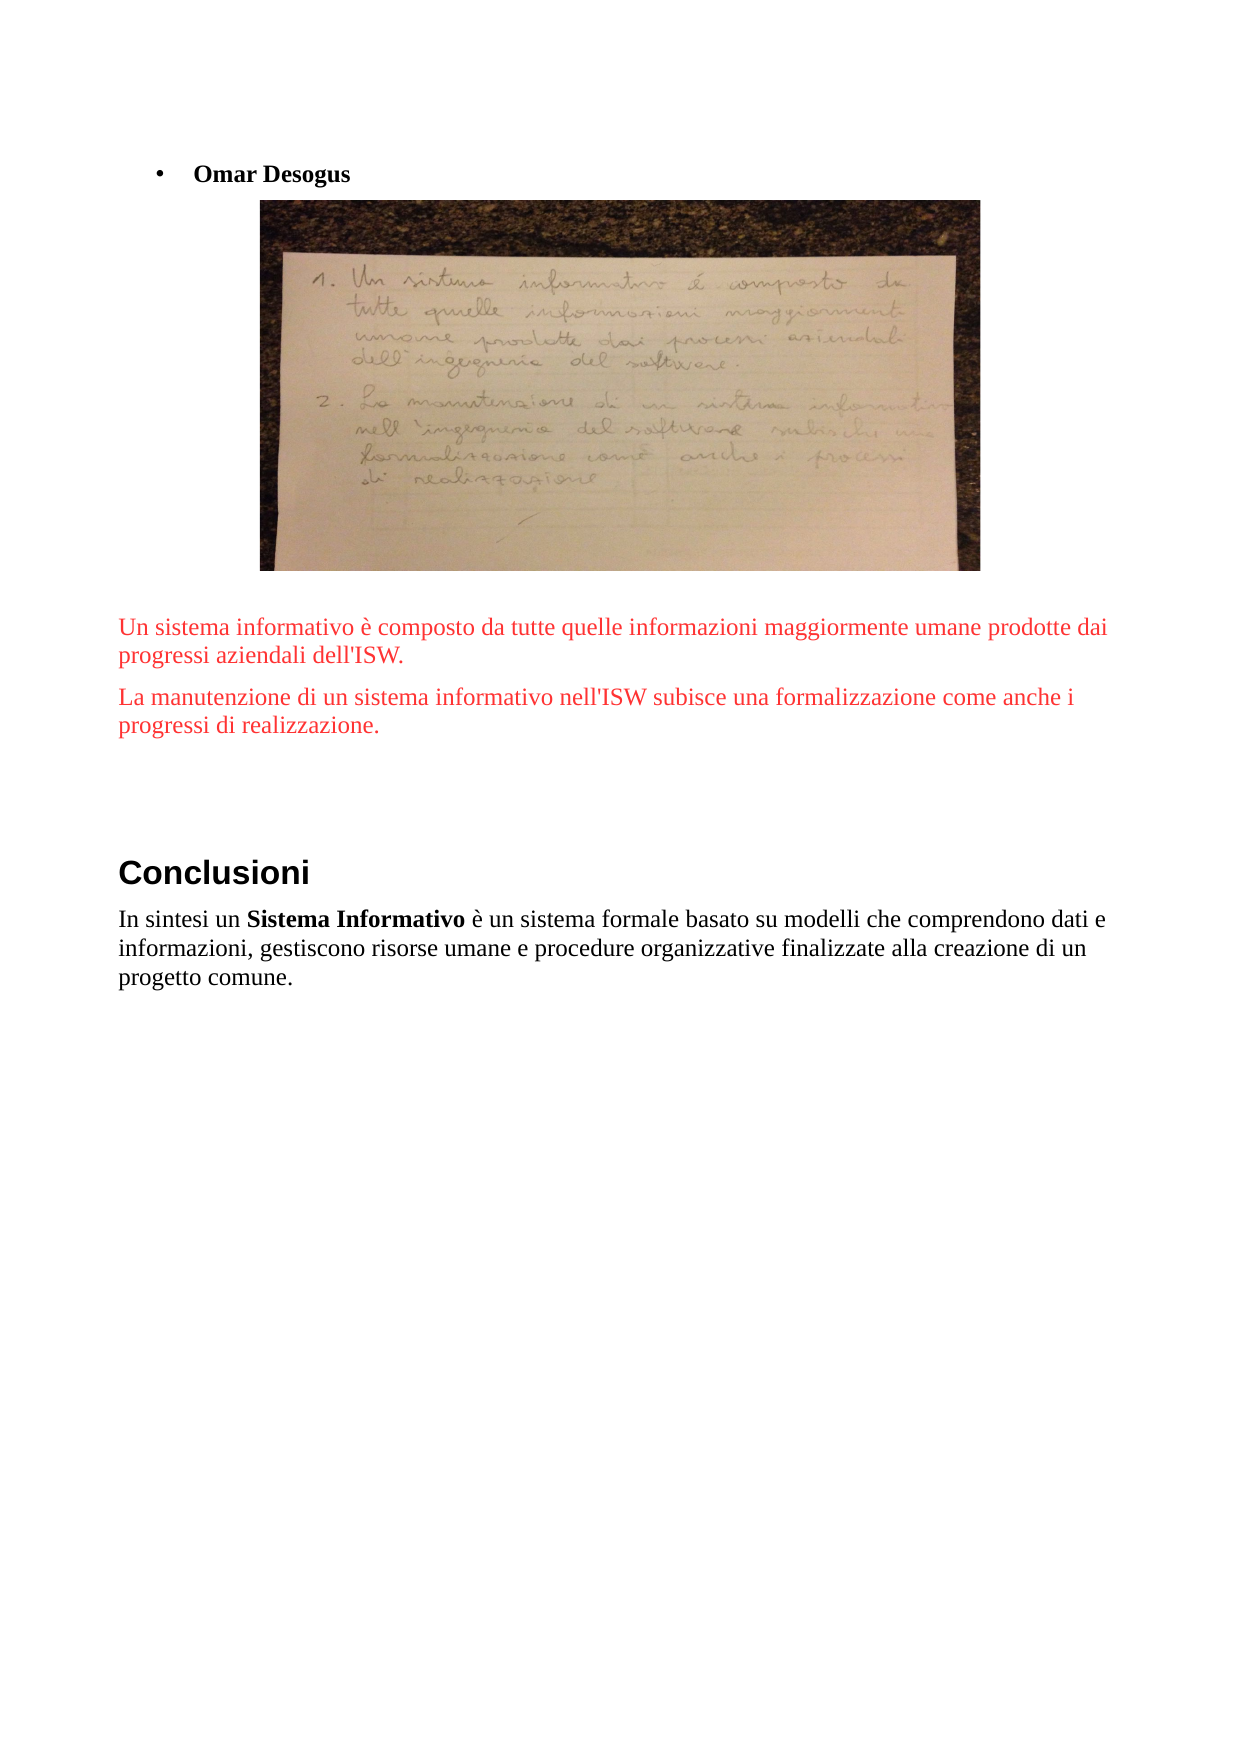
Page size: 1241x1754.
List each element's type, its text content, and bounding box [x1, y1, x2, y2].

subtitle Conclusioni [118, 853, 1122, 892]
text Un sistema informativo è composto da tutte quelle informazioni maggiormente umane prodotte dai progressi aziendali dell'ISW. [118, 612, 1122, 669]
text La manutenzione di un sistema informativo nell'ISW subisce una formalizzazione come anche i progressi di realizzazione. [118, 682, 1122, 739]
text In sintesi un Sistema Informativo è un sistema formale basato su modelli che comprendono dati e informazioni, gestiscono risorse umane e procedure organizzative finalizzate alla creazione di un progetto comune. [118, 904, 1122, 990]
list Omar Desogus [156, 159, 1122, 188]
picture [259, 200, 981, 571]
